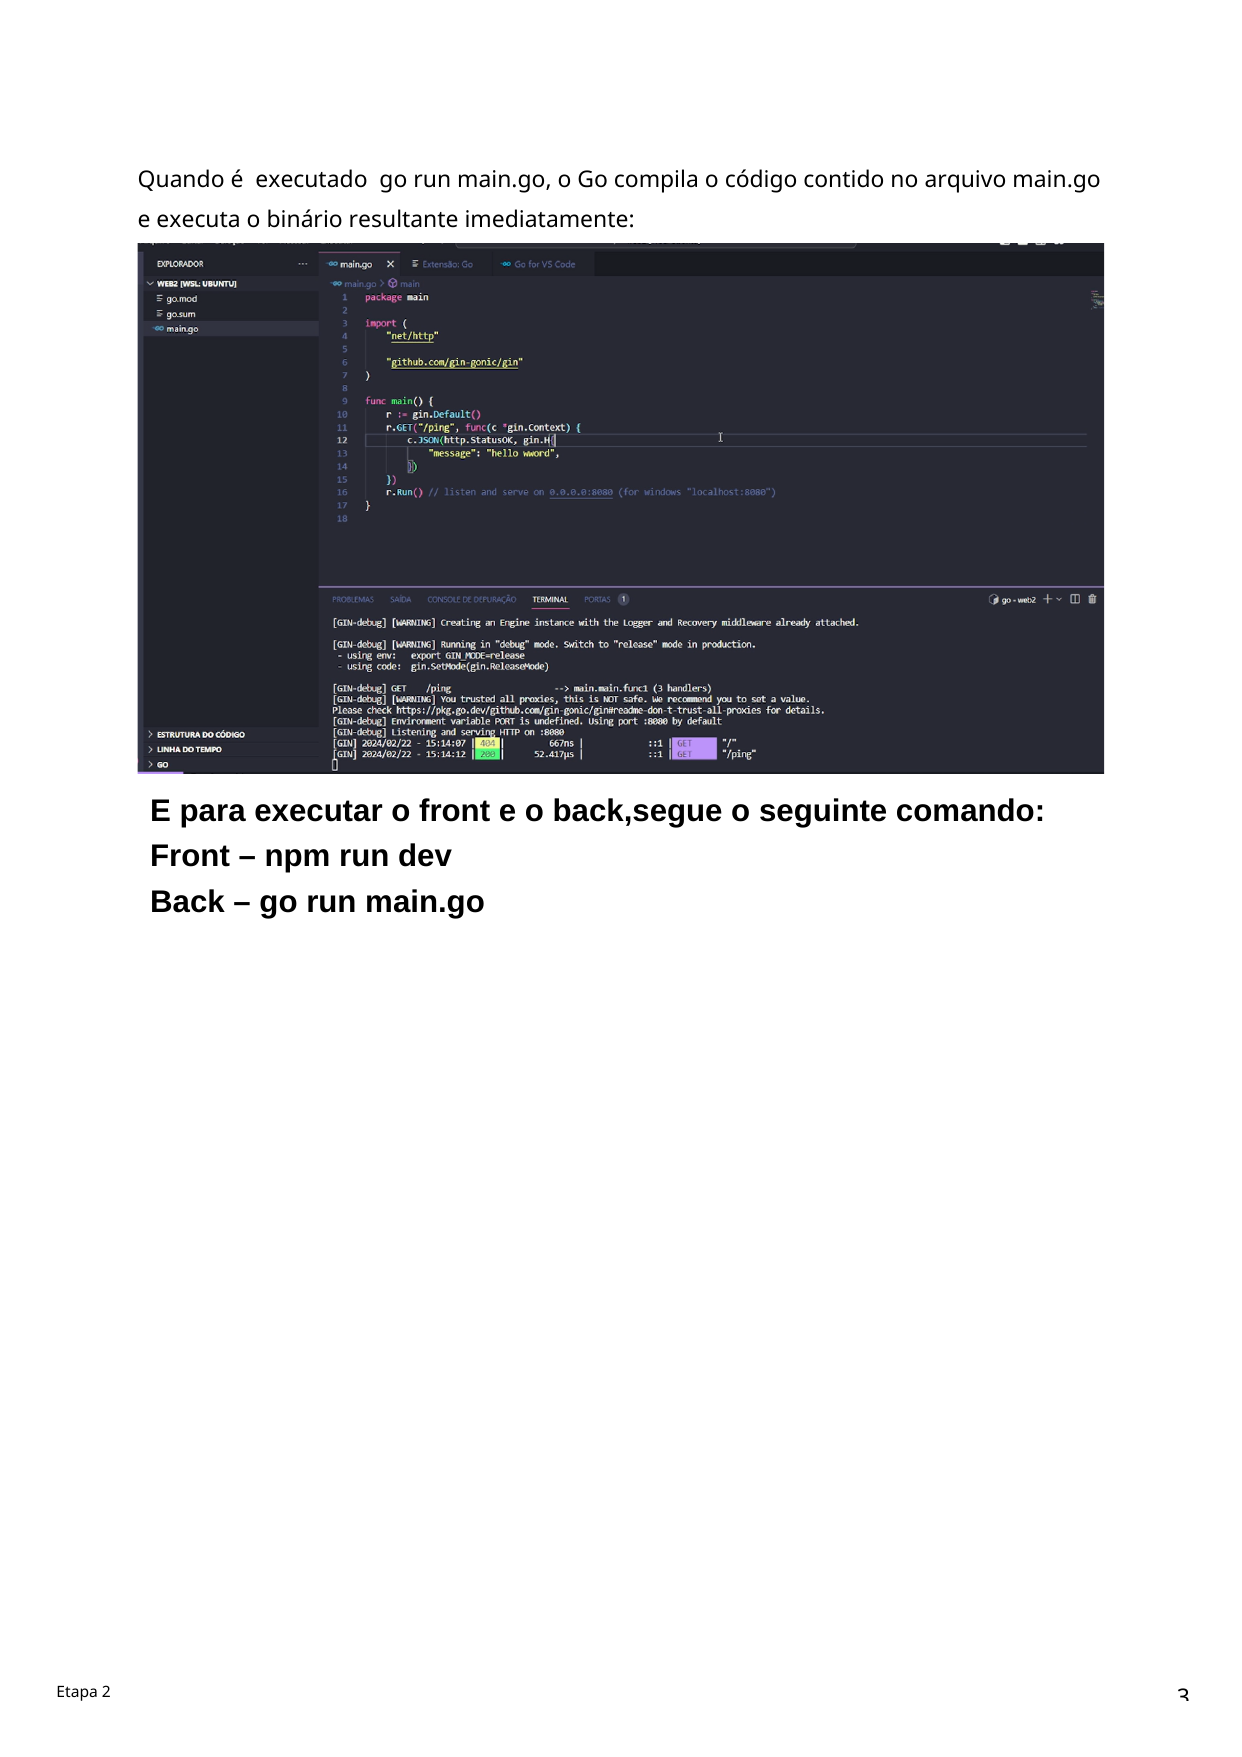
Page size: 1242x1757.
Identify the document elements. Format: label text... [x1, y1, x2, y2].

subtitle Front – npm run dev [150, 837, 1104, 873]
text Quando é executado go run main.go, o Go compila o código contido no arquivo main.go e executa o binário resultante imediatamente: [137, 162, 1104, 234]
subtitle Back – go run main.go [150, 883, 1104, 919]
subtitle E para executar o front e o back,segue o seguinte comando: [150, 792, 1104, 828]
